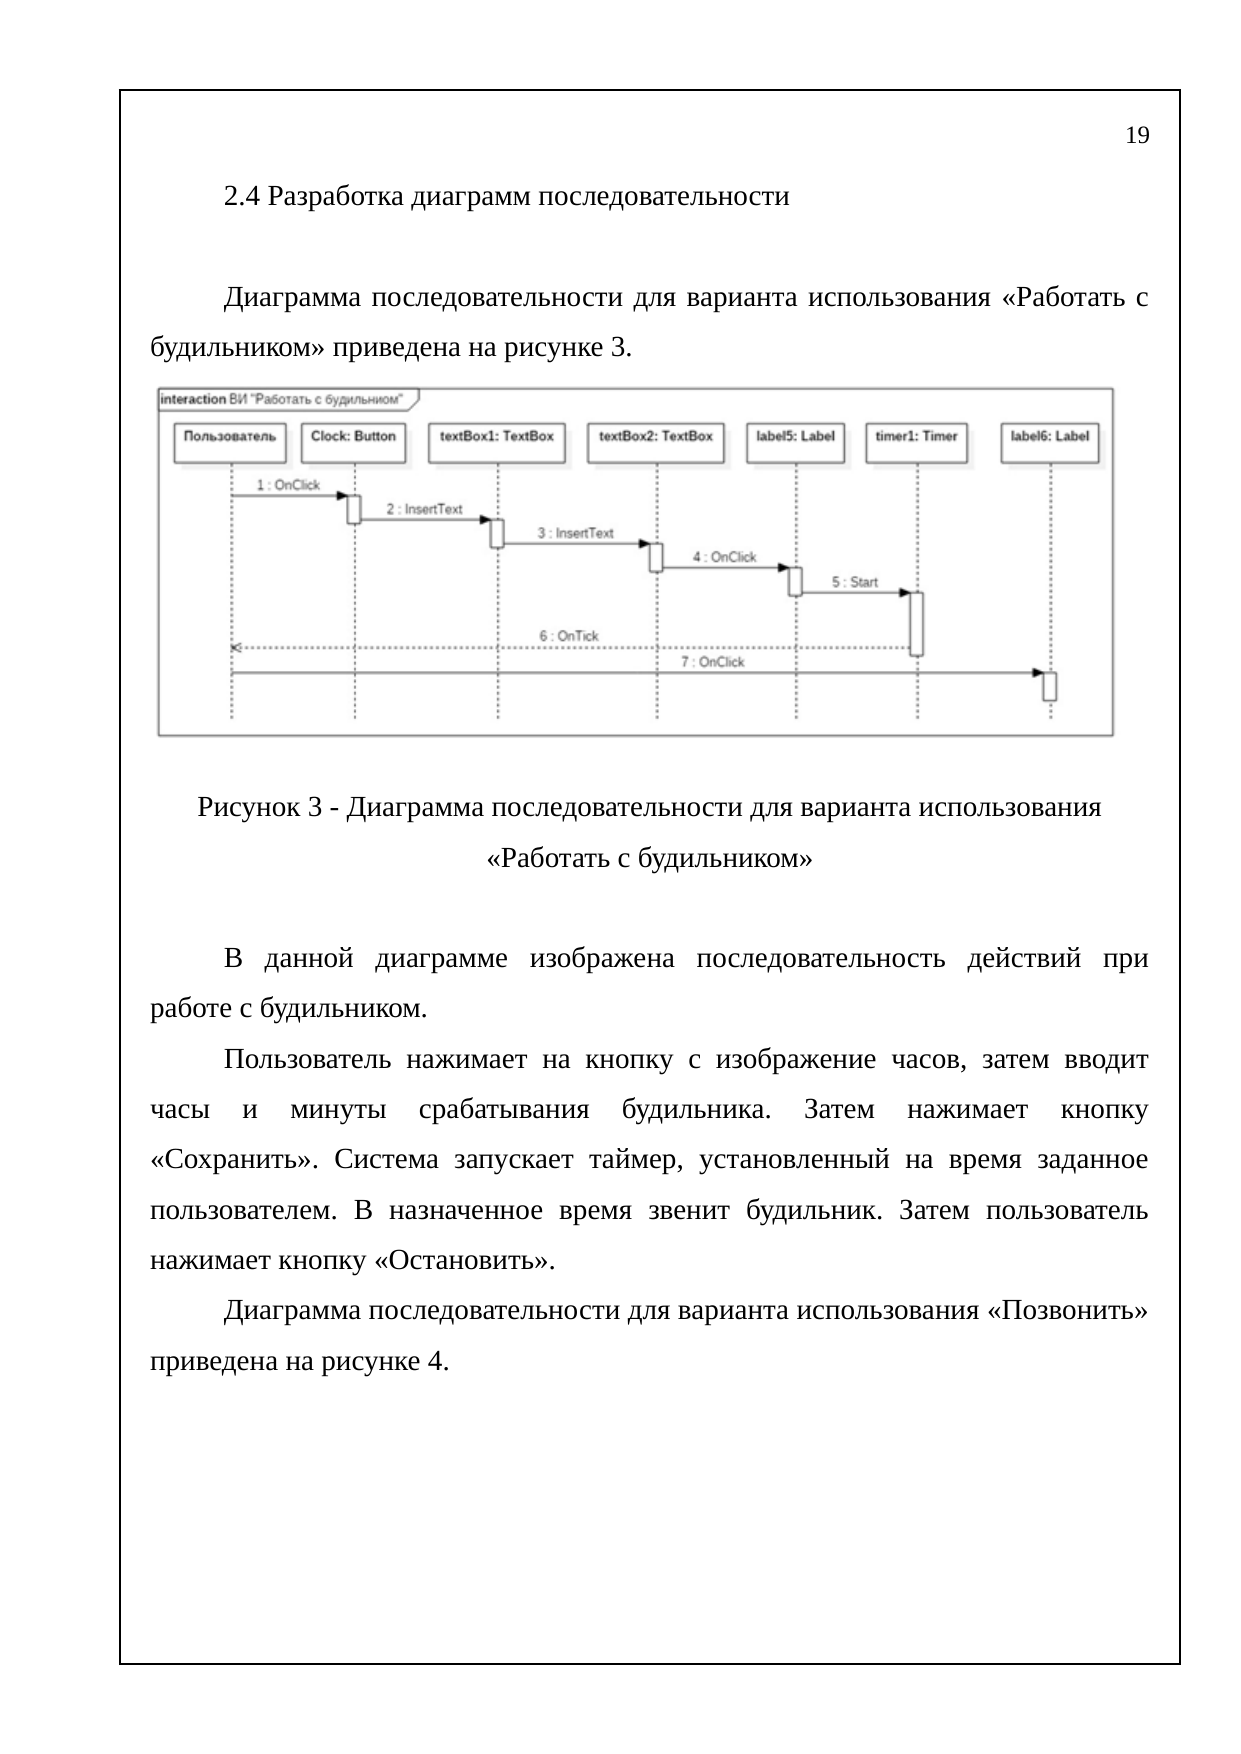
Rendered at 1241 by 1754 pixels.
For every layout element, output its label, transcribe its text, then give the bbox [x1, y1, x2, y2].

text Диаграмма последовательности для варианта использования «Работать с будильником» приведена на рисунке 3. [150, 279, 1149, 363]
text В данной диаграмме изображена последовательность действий при работе с будильником. [150, 940, 1149, 1024]
text 2.4 Разработка диаграмм последовательности [150, 178, 1070, 212]
text Диаграмма последовательности для варианта использования «Позвонить» приведена на рисунке 4. [150, 1292, 1149, 1376]
text Рисунок 3 - Диаграмма последовательности для варианта использования «Работать с будильником» [150, 773, 1149, 873]
text Пользователь нажимает на кнопку с изображение часов, затем вводит часы и минуты срабатывания будильника. Затем нажимает кнопку «Сохранить». Система запускает таймер, установленный на время заданное пользователем. В назначенное время звенит будильник. Затем пользователь нажимает кнопку «Остановить». [150, 1041, 1149, 1276]
